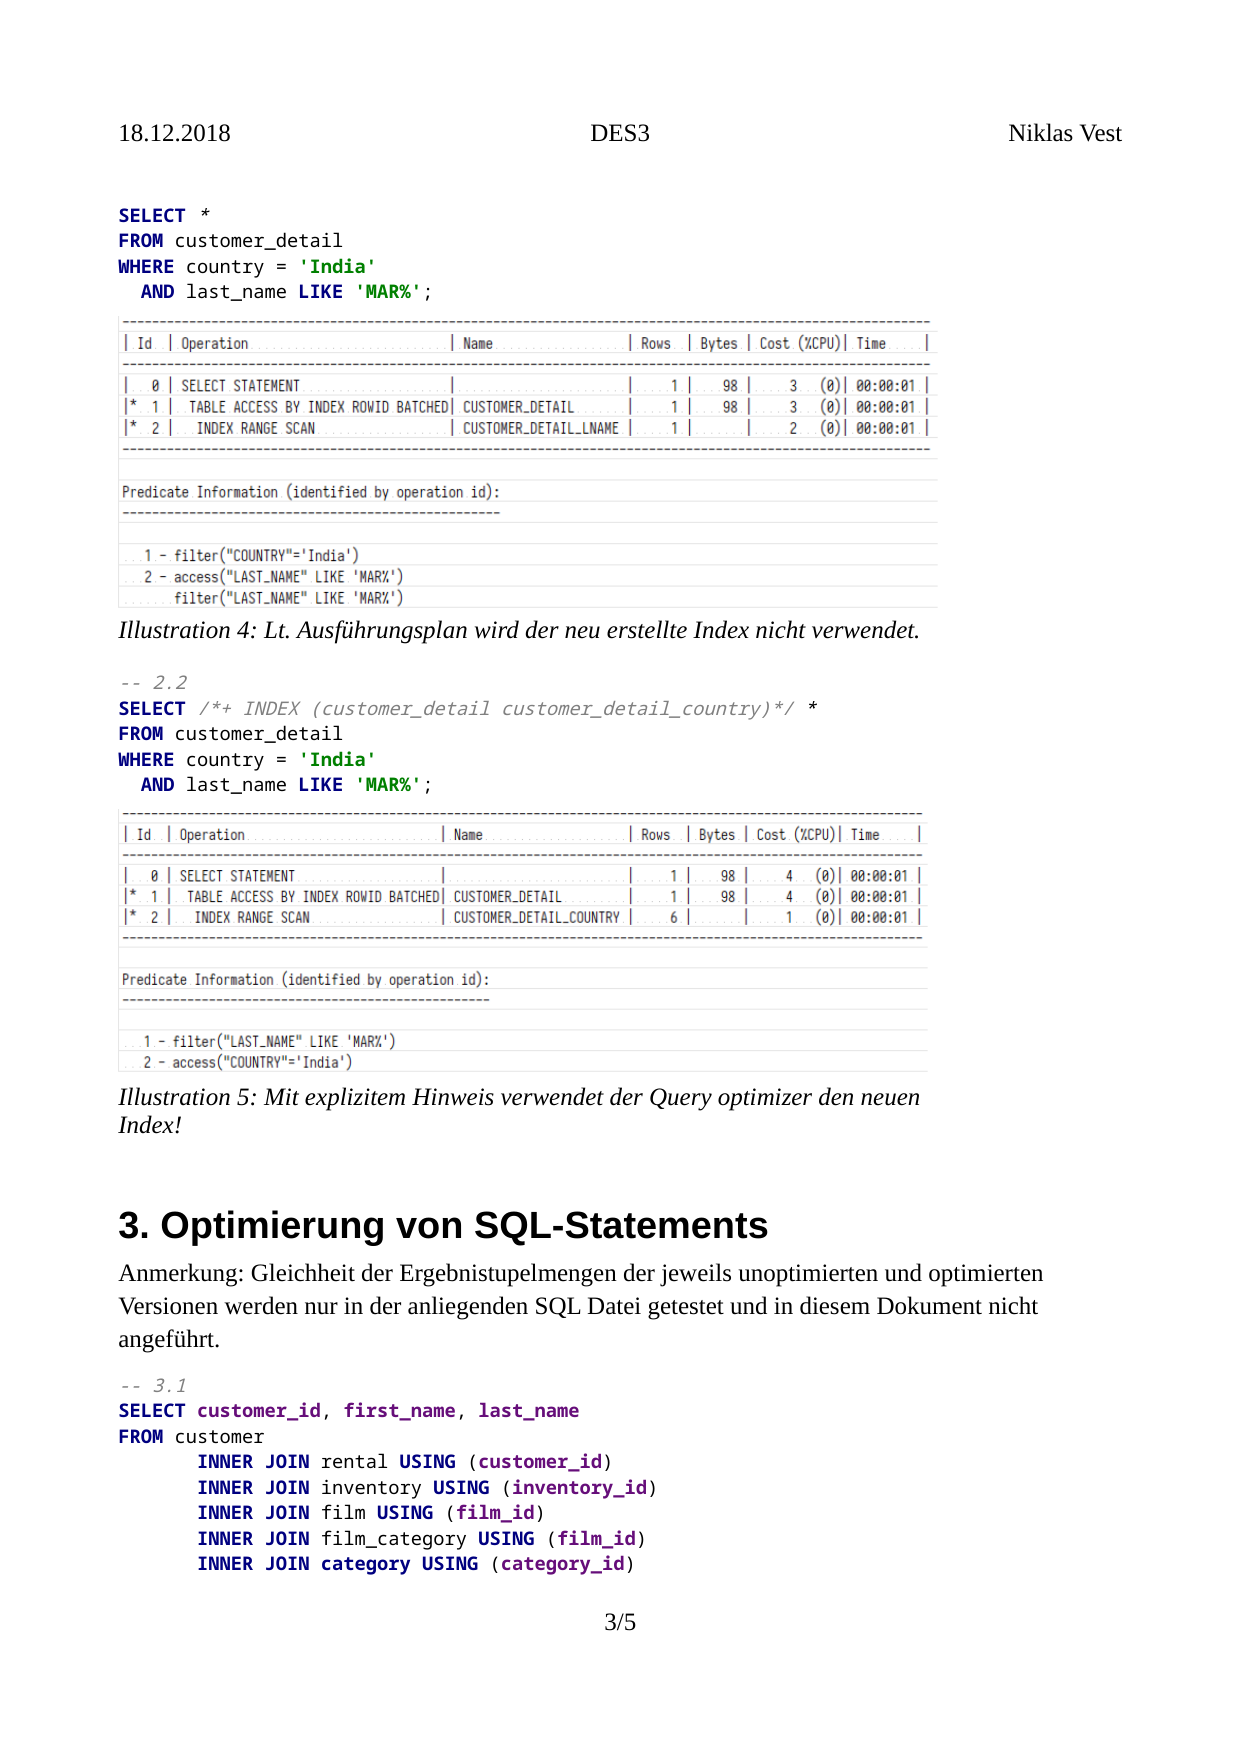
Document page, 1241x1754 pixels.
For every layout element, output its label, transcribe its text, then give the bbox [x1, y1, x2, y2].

text INNER JOIN inventory USING (inventory_id) [118, 1474, 1122, 1500]
text FROM customer_detail [118, 720, 1122, 746]
text INNER JOIN film USING (film_id) [118, 1500, 1122, 1525]
text WHERE country = 'India' [118, 746, 1122, 771]
text -- 2.2 [118, 669, 1122, 695]
picture [118, 809, 928, 1077]
text Illustration 5: Mit explizitem Hinweis verwendet der Query optimizer den neuen Index! [118, 1077, 928, 1139]
text FROM customer [118, 1423, 1122, 1449]
picture [118, 316, 938, 610]
text INNER JOIN rental USING (customer_id) [118, 1449, 1122, 1474]
text AND last_name LIKE 'MAR%'; [118, 771, 1122, 797]
text WHERE country = 'India' [118, 253, 1122, 278]
text Anmerkung: Gleichheit der Ergebnistupelmengen der jeweils unoptimierten und optimierten Versionen werden nur in der anliegenden SQL Datei getestet und in diesem Dokument nicht angeführt. [118, 1258, 1122, 1353]
text SELECT /*+ INDEX (customer_detail customer_detail_country)*/ * [118, 695, 1122, 720]
subtitle 3. Optimierung von SQL-Statements [118, 1203, 1122, 1246]
text SELECT * [118, 202, 1122, 227]
text -- 3.1 [118, 1372, 1122, 1398]
text FROM customer_detail [118, 227, 1122, 253]
text INNER JOIN film_category USING (film_id) [118, 1525, 1122, 1551]
text SELECT customer_id, first_name, last_name [118, 1398, 1122, 1423]
text INNER JOIN category USING (category_id) [118, 1551, 1122, 1576]
text Illustration 4: Lt. Ausführungsplan wird der neu erstellte Index nicht verwendet. [118, 610, 938, 644]
text AND last_name LIKE 'MAR%'; [118, 278, 1122, 304]
